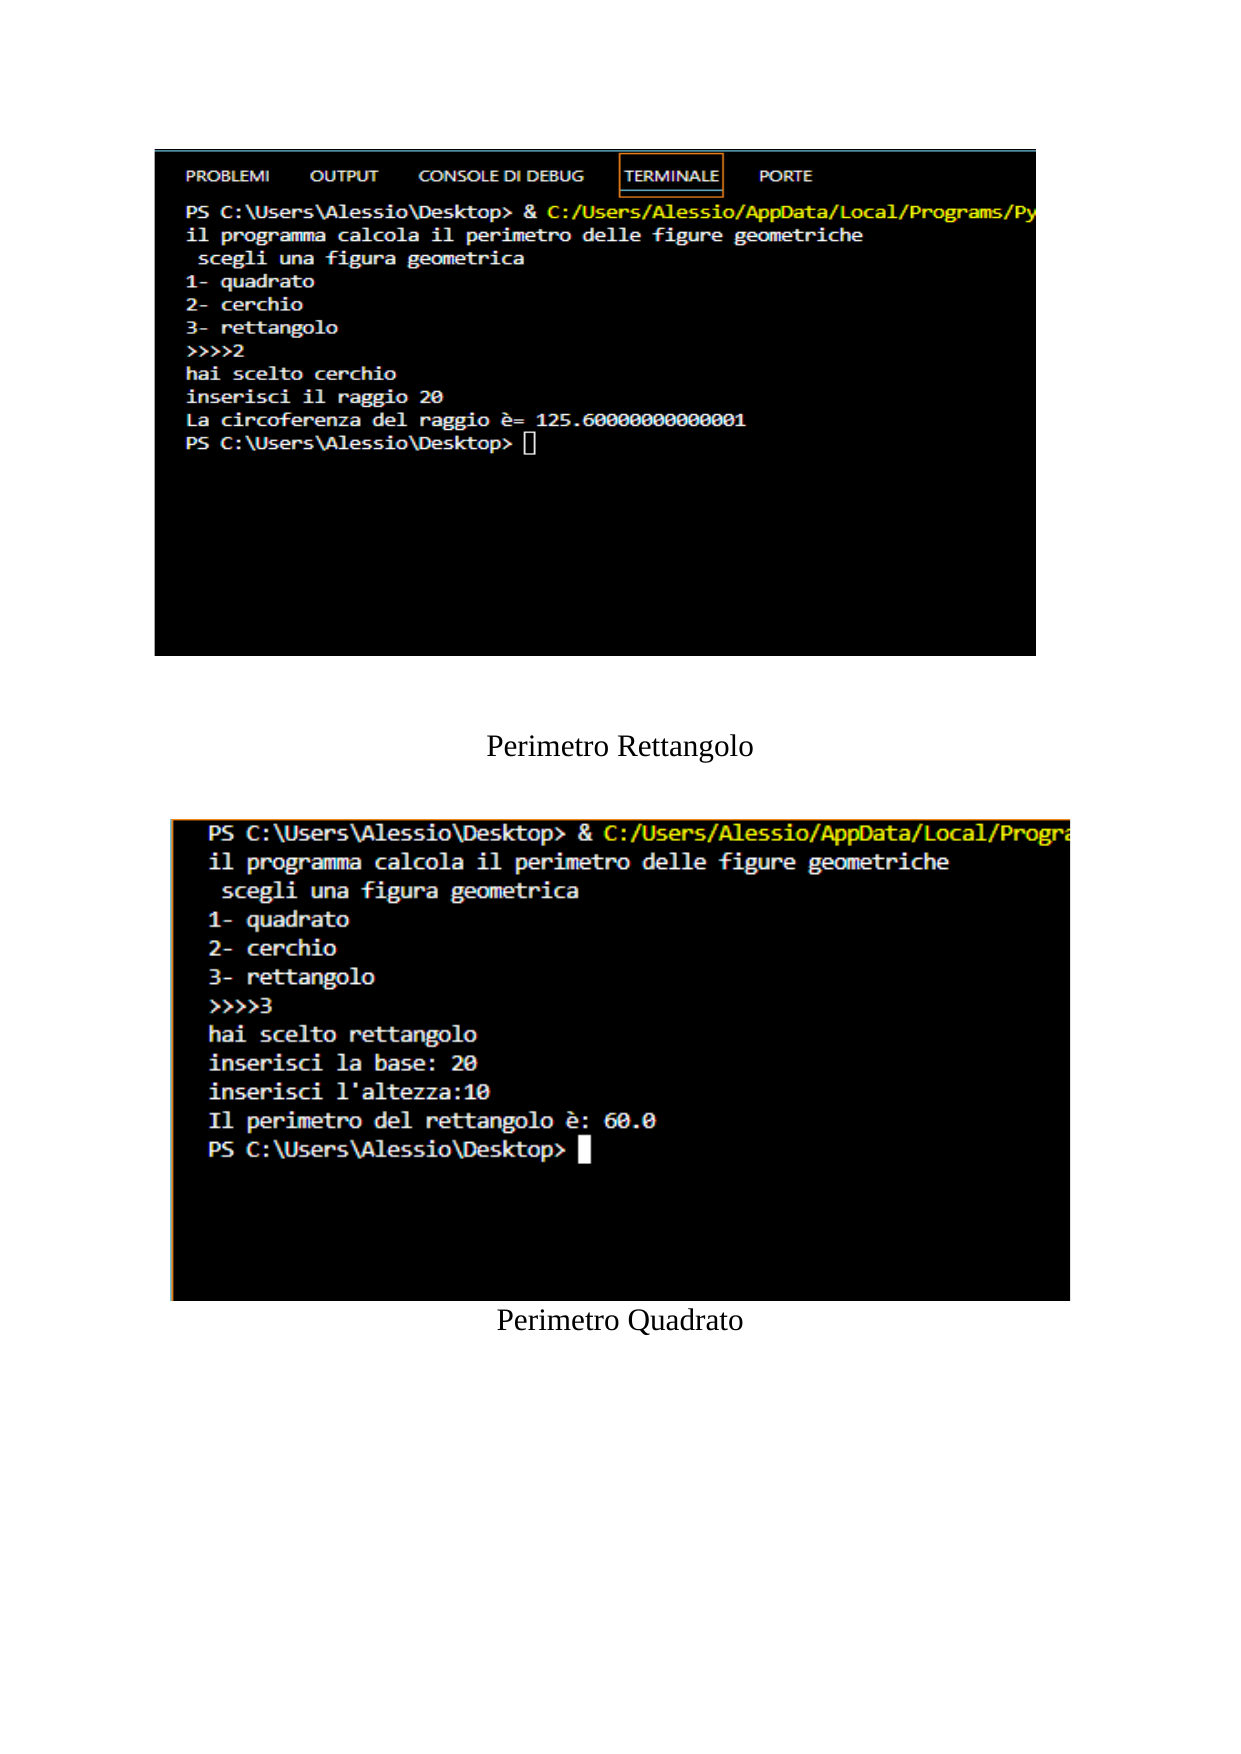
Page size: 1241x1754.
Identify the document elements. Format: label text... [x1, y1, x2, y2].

picture [154, 149, 1036, 656]
text Perimetro Rettangolo [118, 727, 1122, 763]
text Perimetro Quadrato [118, 1205, 1122, 1337]
picture [170, 819, 1071, 1301]
